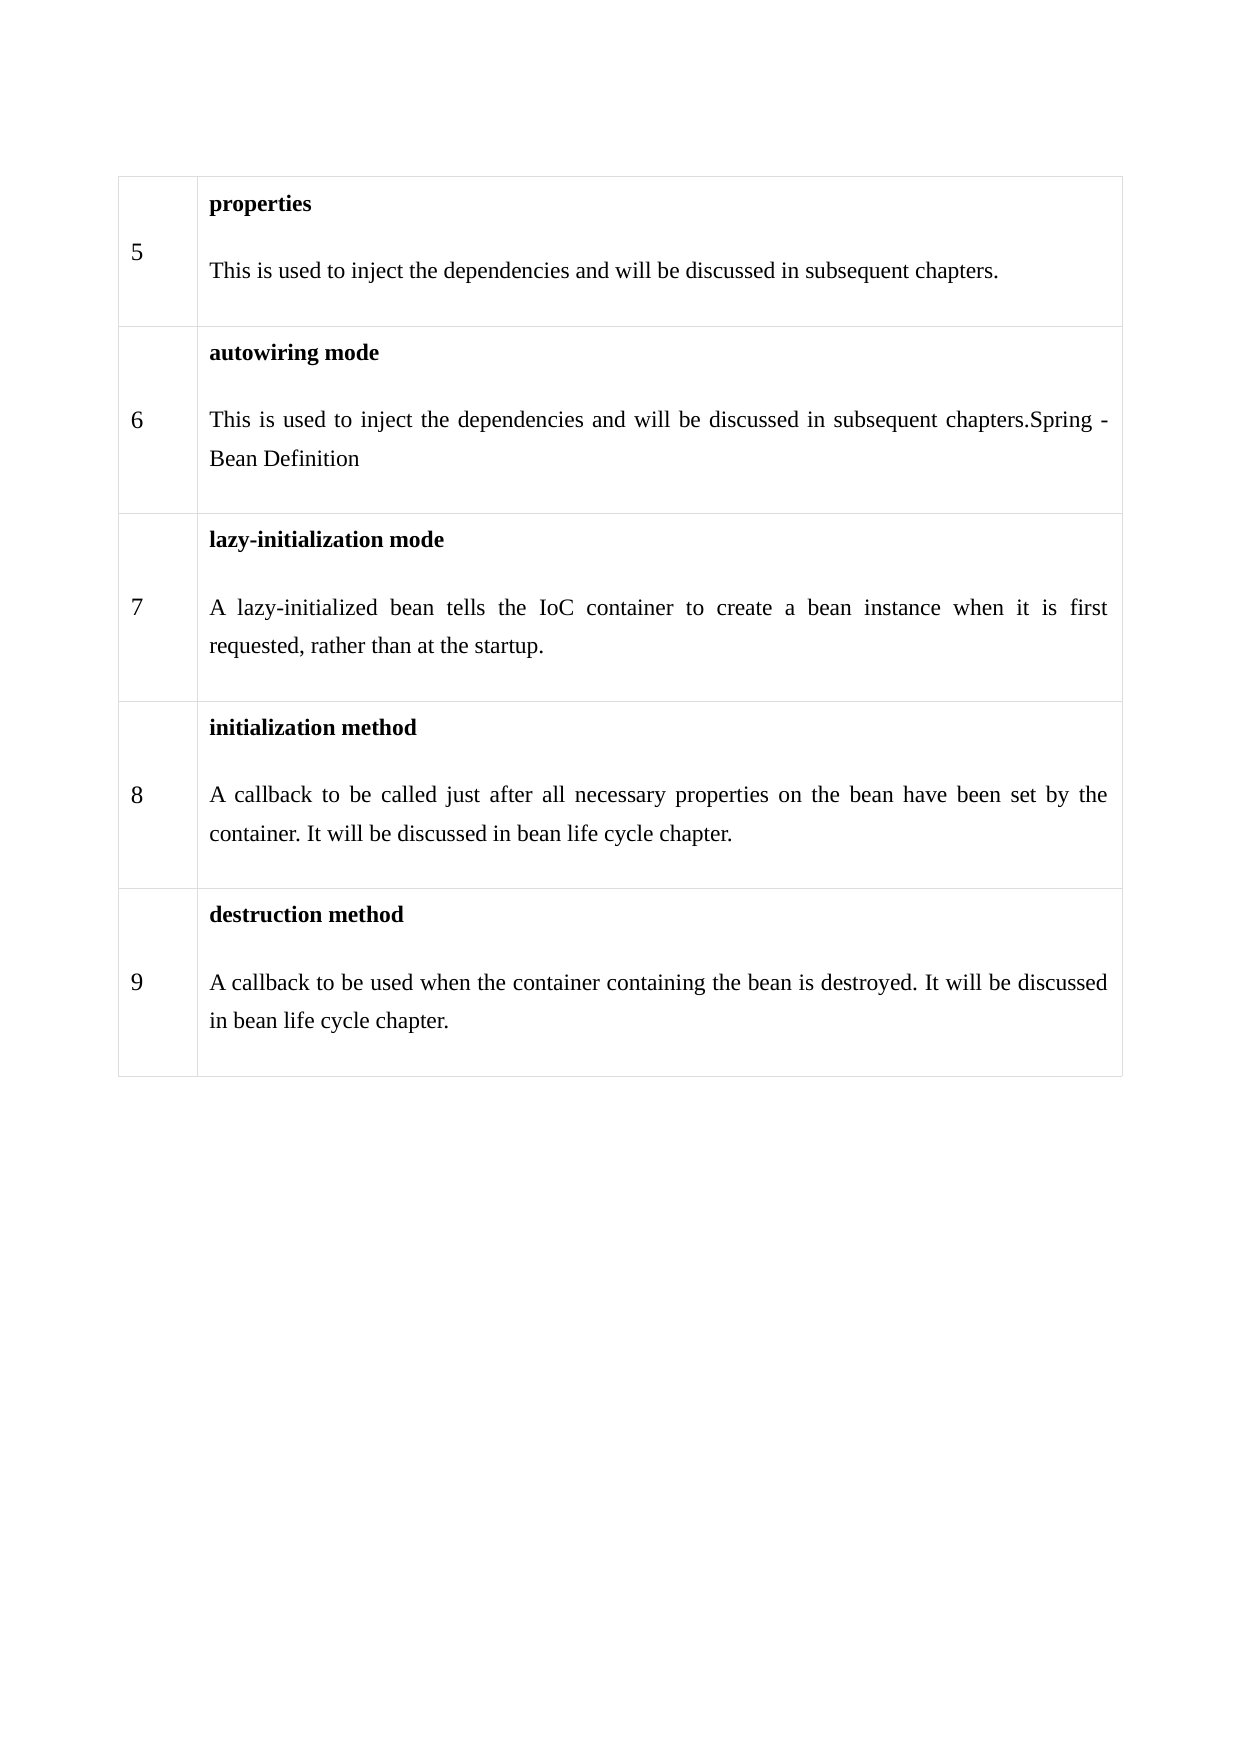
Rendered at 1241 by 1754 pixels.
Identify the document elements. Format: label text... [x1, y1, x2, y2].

table_cell 9 [119, 889, 197, 1076]
table_cell 5 [119, 177, 197, 326]
table_cell destruction method A callback to be used when the container containing the bean is destroyed. It will be discussed in bean life cycle chapter. [198, 889, 1122, 1076]
table_cell 6 [119, 327, 197, 513]
table_cell 8 [119, 702, 197, 888]
table_cell properties This is used to inject the dependencies and will be discussed in subsequent chapters. [198, 177, 1122, 326]
table_cell lazy-initialization mode A lazy-initialized bean tells the IoC container to create a bean instance when it is first requested, rather than at the startup. [198, 514, 1122, 701]
table_cell initialization method A callback to be called just after all necessary properties on the bean have been set by the container. It will be discussed in bean life cycle chapter. [198, 702, 1122, 888]
table_cell autowiring mode This is used to inject the dependencies and will be discussed in subsequent chapters.Spring - Bean Definition [198, 327, 1122, 513]
table_cell 7 [119, 514, 197, 701]
